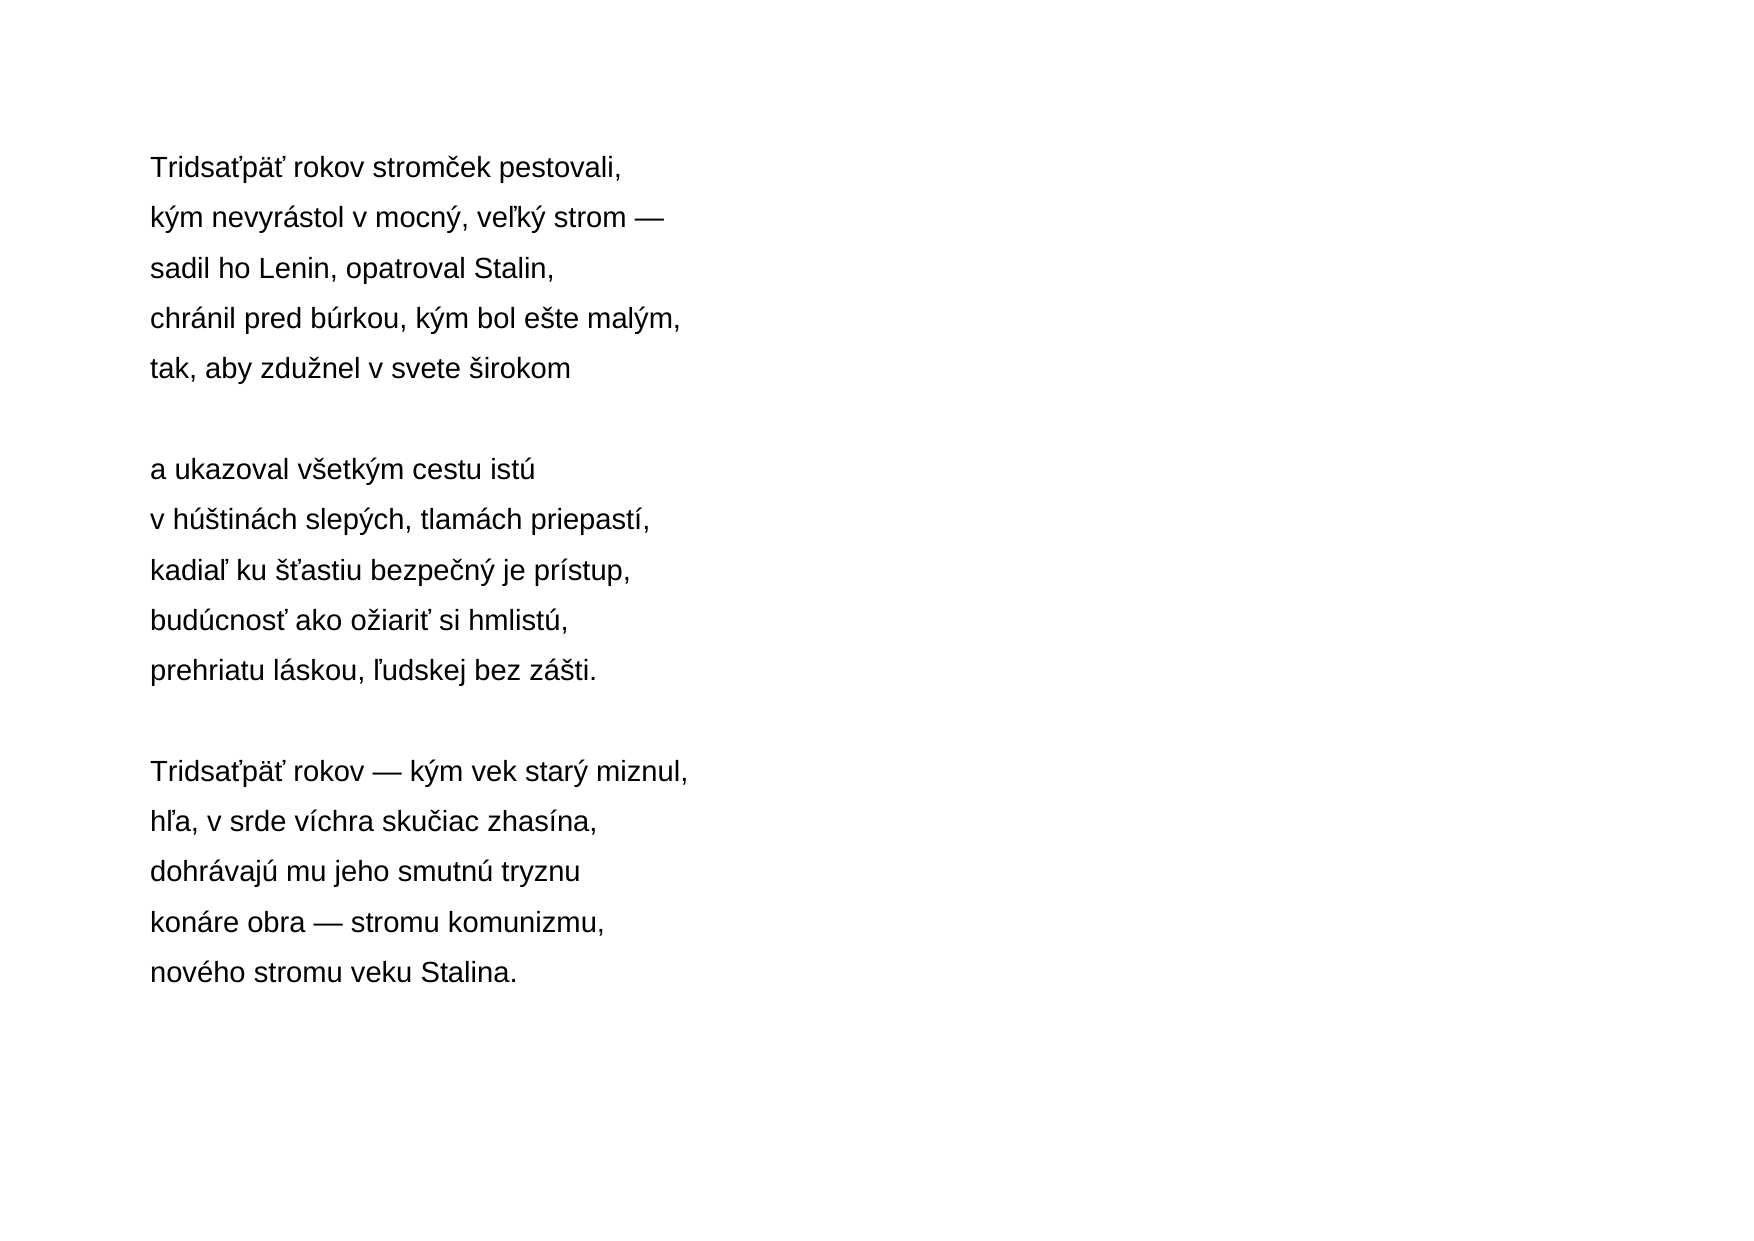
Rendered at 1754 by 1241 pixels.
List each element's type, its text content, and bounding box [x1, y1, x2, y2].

text chránil pred búrkou, kým bol ešte malým, [150, 301, 1243, 334]
text nového stromu veku Stalina. [150, 955, 1243, 988]
text kadiaľ ku šťastiu bezpečný je prístup, [150, 552, 1243, 586]
text a ukazoval všetkým cestu istú [150, 452, 1243, 485]
text dohrávajú mu jeho smutnú tryznu [150, 854, 1243, 888]
text hľa, v srde víchra skučiac zhasína, [150, 804, 1243, 838]
text tak, aby zdužnel v svete širokom [150, 351, 1243, 385]
text prehriatu láskou, ľudskej bez zášti. [150, 653, 1243, 687]
text Tridsaťpäť rokov stromček pestovali, [150, 150, 1243, 183]
text kým nevyrástol v mocný, veľký strom — [150, 200, 1243, 234]
text konáre obra — stromu komunizmu, [150, 905, 1243, 938]
text sadil ho Lenin, opatroval Stalin, [150, 251, 1243, 284]
text budúcnosť ako ožiariť si hmlistú, [150, 603, 1243, 636]
text Tridsaťpäť rokov — kým vek starý miznul, [150, 754, 1243, 787]
text v húštinách slepých, tlamách priepastí, [150, 502, 1243, 536]
